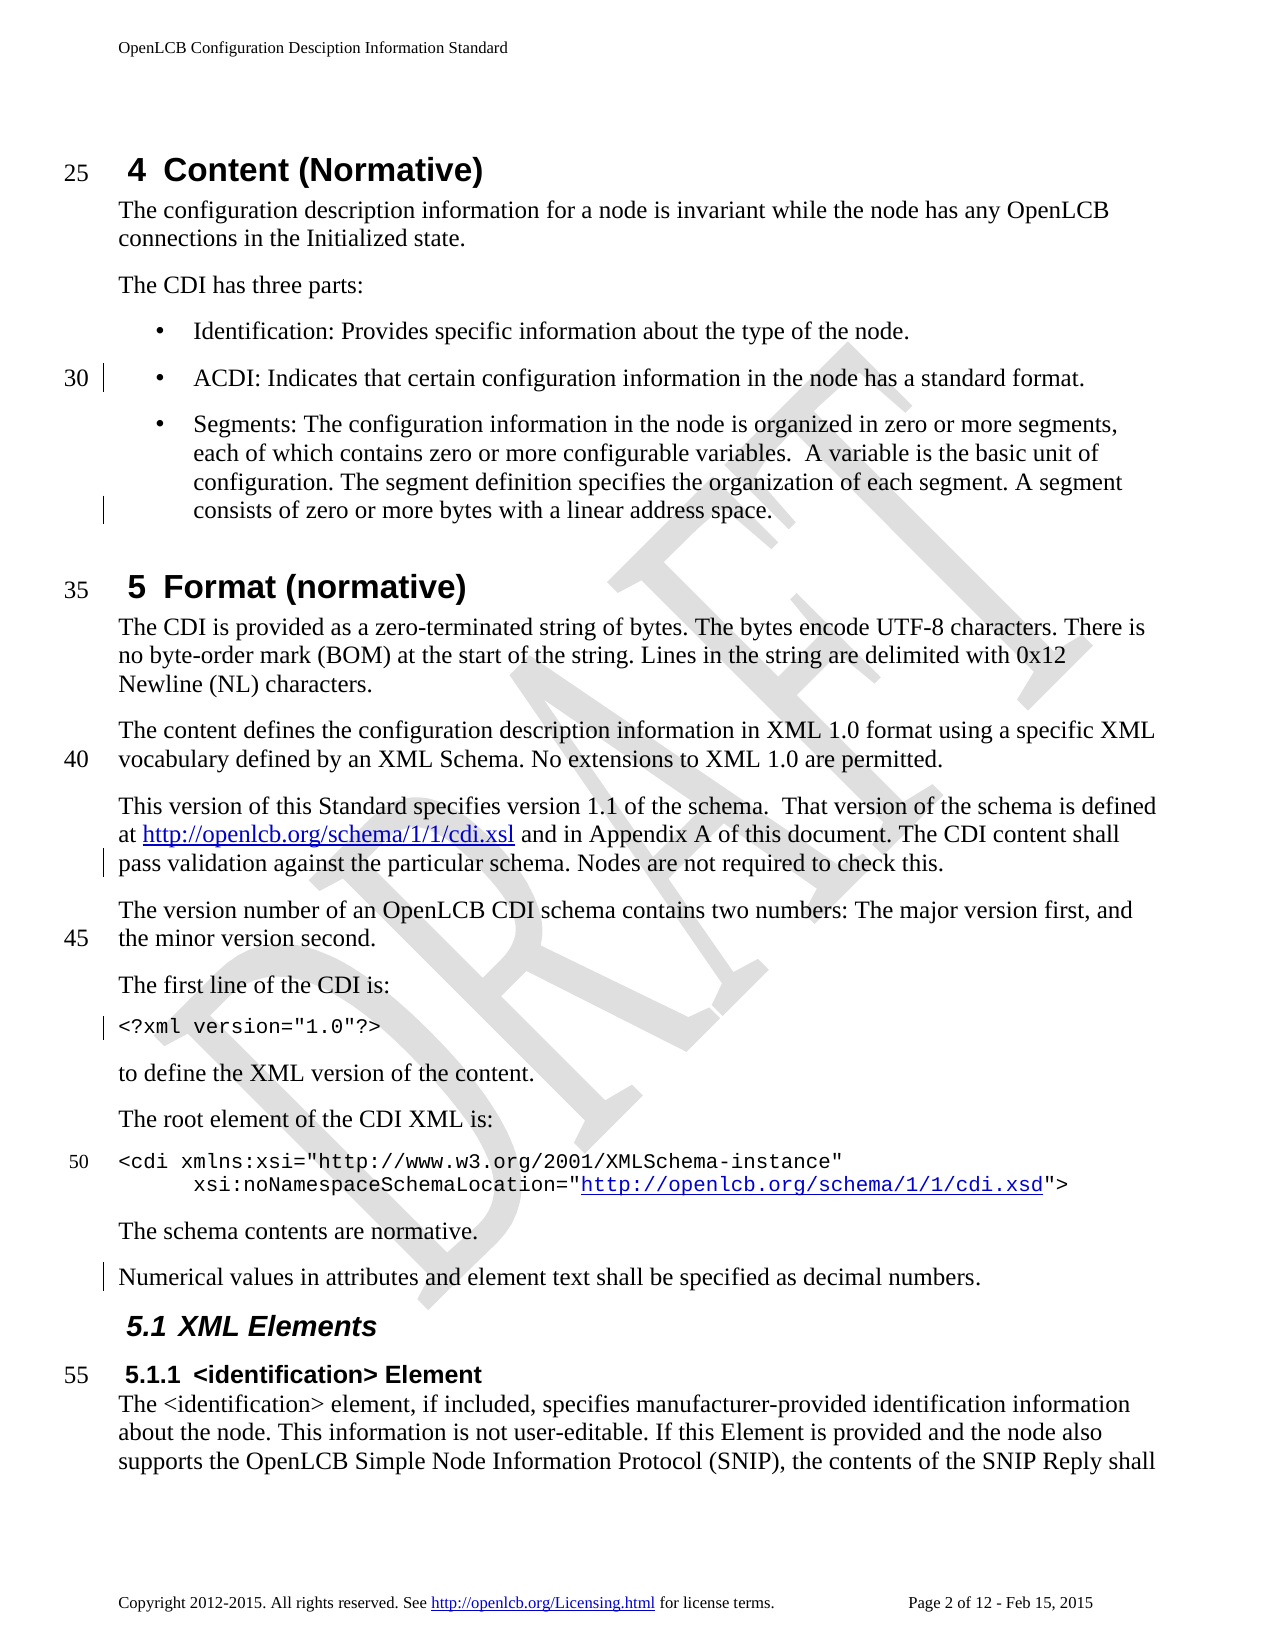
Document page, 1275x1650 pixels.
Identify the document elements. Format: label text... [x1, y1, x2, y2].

text The CDI is provided as a zero-terminated string of bytes. The bytes encode UTF-8 characters. There is no byte-order mark (BOM) at the start of the string. Lines in the string are delimited with 0x12 Newline (NL) characters. [798, 612, 1033, 698]
subtitle [971, 567, 1157, 605]
text The <identification> element, if included, specifies manufacturer-provided identification information about the node. This information is not user-editable. If this Element is provided and the node also supports the OpenLCB Simple Node Information Protocol (SNIP), the contents of the SNIP Reply shall [118, 1389, 1157, 1475]
text The root element of the CDI XML is: [492, 1104, 584, 1133]
text Numerical values in attributes and element text shall be specified as decimal numbers. [449, 1262, 1157, 1291]
text <?xml version="1.0"?> [522, 1016, 660, 1040]
list Identification: Provides specific information about the type of the node. [156, 316, 1157, 345]
text The first line of the CDI is: [118, 970, 217, 999]
text The content defines the configuration description information in XML 1.0 format using a specific XML vocabulary defined by an XML Schema. No extensions to XML 1.0 are permitted. [118, 716, 576, 773]
text The version number of an OpenLCB CDI schema contains two numbers: The major version first, and the minor version second. [401, 895, 515, 952]
text The content defines the configuration description information in XML 1.0 format using a specific XML vocabulary defined by an XML Schema. No extensions to XML 1.0 are permitted. [819, 716, 1157, 773]
text <cdi xmlns:xsi="http://www.w3.org/2001/XMLSchema-instance" xsi:noNamespaceSchemaLocation="http://openlcb.org/schema/1/1/cdi.xsd"> [516, 1151, 1157, 1198]
text The CDI is provided as a zero-terminated string of bytes. The bytes encode UTF-8 characters. There is no byte-order mark (BOM) at the start of the string. Lines in the string are delimited with 0x12 Newline (NL) characters. [715, 612, 818, 675]
subtitle Content (Normative) [118, 150, 1157, 188]
text The root element of the CDI XML is: [300, 1104, 473, 1133]
text The version number of an OpenLCB CDI schema contains two numbers: The major version first, and the minor version second. [118, 895, 415, 952]
text to define the XML version of the content. [564, 1058, 1157, 1087]
text <?xml version="1.0"?> [416, 1016, 503, 1040]
list Segments: The configuration information in the node is organized in zero or more segments, each of which contains zero or more configurable variables. A variable is the basic unit of configuration. The segment definition specifies the organization of each segment. A segment consists of zero or more bytes with a linear address space. [815, 409, 1157, 524]
text <?xml version="1.0"?> [118, 1016, 171, 1040]
text The schema contents are normative. [497, 1216, 1157, 1244]
text This version of this Standard specifies version 1.1 of the schema. That version of the schema is defined at http://openlcb.org/schema/1/1/cdi.xsl and in Appendix A of this document. The CDI content shall pass validation against the particular schema. Nodes are not required to check this. [672, 825, 798, 877]
list ACDI: Indicates that certain configuration information in the node has a standard format. [156, 363, 825, 392]
text to define the XML version of the content. [456, 1058, 550, 1087]
text <cdi xmlns:xsi="http://www.w3.org/2001/XMLSchema-instance" xsi:noNamespaceSchemaLocation="http://openlcb.org/schema/1/1/cdi.xsd"> [118, 1151, 351, 1198]
text The root element of the CDI XML is: [607, 1104, 1157, 1133]
text The content defines the configuration description information in XML 1.0 format using a specific XML vocabulary defined by an XML Schema. No extensions to XML 1.0 are permitted. [556, 716, 649, 773]
list ACDI: Indicates that certain configuration information in the node has a standard format. [871, 363, 1157, 392]
text The schema contents are normative. [118, 1216, 397, 1244]
text The content defines the configuration description information in XML 1.0 format using a specific XML vocabulary defined by an XML Schema. No extensions to XML 1.0 are permitted. [621, 716, 833, 773]
text Numerical values in attributes and element text shall be specified as decimal numbers. [118, 1262, 429, 1291]
text The first line of the CDI is: [228, 977, 340, 999]
subtitle Format (normative) [118, 567, 665, 605]
text <cdi xmlns:xsi="http://www.w3.org/2001/XMLSchema-instance" xsi:noNamespaceSchemaLocation="http://openlcb.org/schema/1/1/cdi.xsd"> [347, 1151, 494, 1198]
list Segments: The configuration information in the node is organized in zero or more segments, each of which contains zero or more configurable variables. A variable is the basic unit of configuration. The segment definition specifies the organization of each segment. A segment consists of zero or more bytes with a linear address space. [156, 409, 782, 524]
text to define the XML version of the content. [254, 1058, 438, 1087]
text The first line of the CDI is: [741, 970, 1157, 999]
text to define the XML version of the content. [118, 1058, 240, 1087]
subtitle <identification> Element [118, 1360, 1157, 1389]
text <?xml version="1.0"?> [212, 1016, 393, 1040]
text The configuration description information for a node is invariant while the node has any OpenLCB connections in the Initialized state. [118, 195, 1157, 252]
subtitle [670, 567, 966, 605]
text <?xml version="1.0"?> [700, 1016, 1157, 1040]
text The CDI is provided as a zero-terminated string of bytes. The bytes encode UTF-8 characters. There is no byte-order mark (BOM) at the start of the string. Lines in the string are delimited with 0x12 Newline (NL) characters. [1016, 612, 1157, 698]
text This version of this Standard specifies version 1.1 of the schema. That version of the schema is defined at http://openlcb.org/schema/1/1/cdi.xsl and in Appendix A of this document. The CDI content shall pass validation against the particular schema. Nodes are not required to check this. [118, 791, 647, 877]
text The schema contents are normative. [412, 1216, 484, 1244]
text The version number of an OpenLCB CDI schema contains two numbers: The major version first, and the minor version second. [534, 895, 699, 952]
text The CDI is provided as a zero-terminated string of bytes. The bytes encode UTF-8 characters. There is no byte-order mark (BOM) at the start of the string. Lines in the string are delimited with 0x12 Newline (NL) characters. [118, 612, 758, 698]
text The first line of the CDI is: [502, 972, 579, 999]
text The root element of the CDI XML is: [118, 1104, 286, 1133]
text The version number of an OpenLCB CDI schema contains two numbers: The major version first, and the minor version second. [681, 895, 1157, 952]
text The first line of the CDI is: [358, 970, 462, 999]
text The first line of the CDI is: [594, 970, 721, 999]
text This version of this Standard specifies version 1.1 of the schema. That version of the schema is defined at http://openlcb.org/schema/1/1/cdi.xsl and in Appendix A of this document. The CDI content shall pass validation against the particular schema. Nodes are not required to check this. [731, 791, 1157, 877]
list Segments: The configuration information in the node is organized in zero or more segments, each of which contains zero or more configurable variables. A variable is the basic unit of configuration. The segment definition specifies the organization of each segment. A segment consists of zero or more bytes with a linear address space. [757, 432, 885, 524]
subtitle XML Elements [118, 1309, 1157, 1342]
text The CDI has three parts: [118, 270, 1157, 299]
